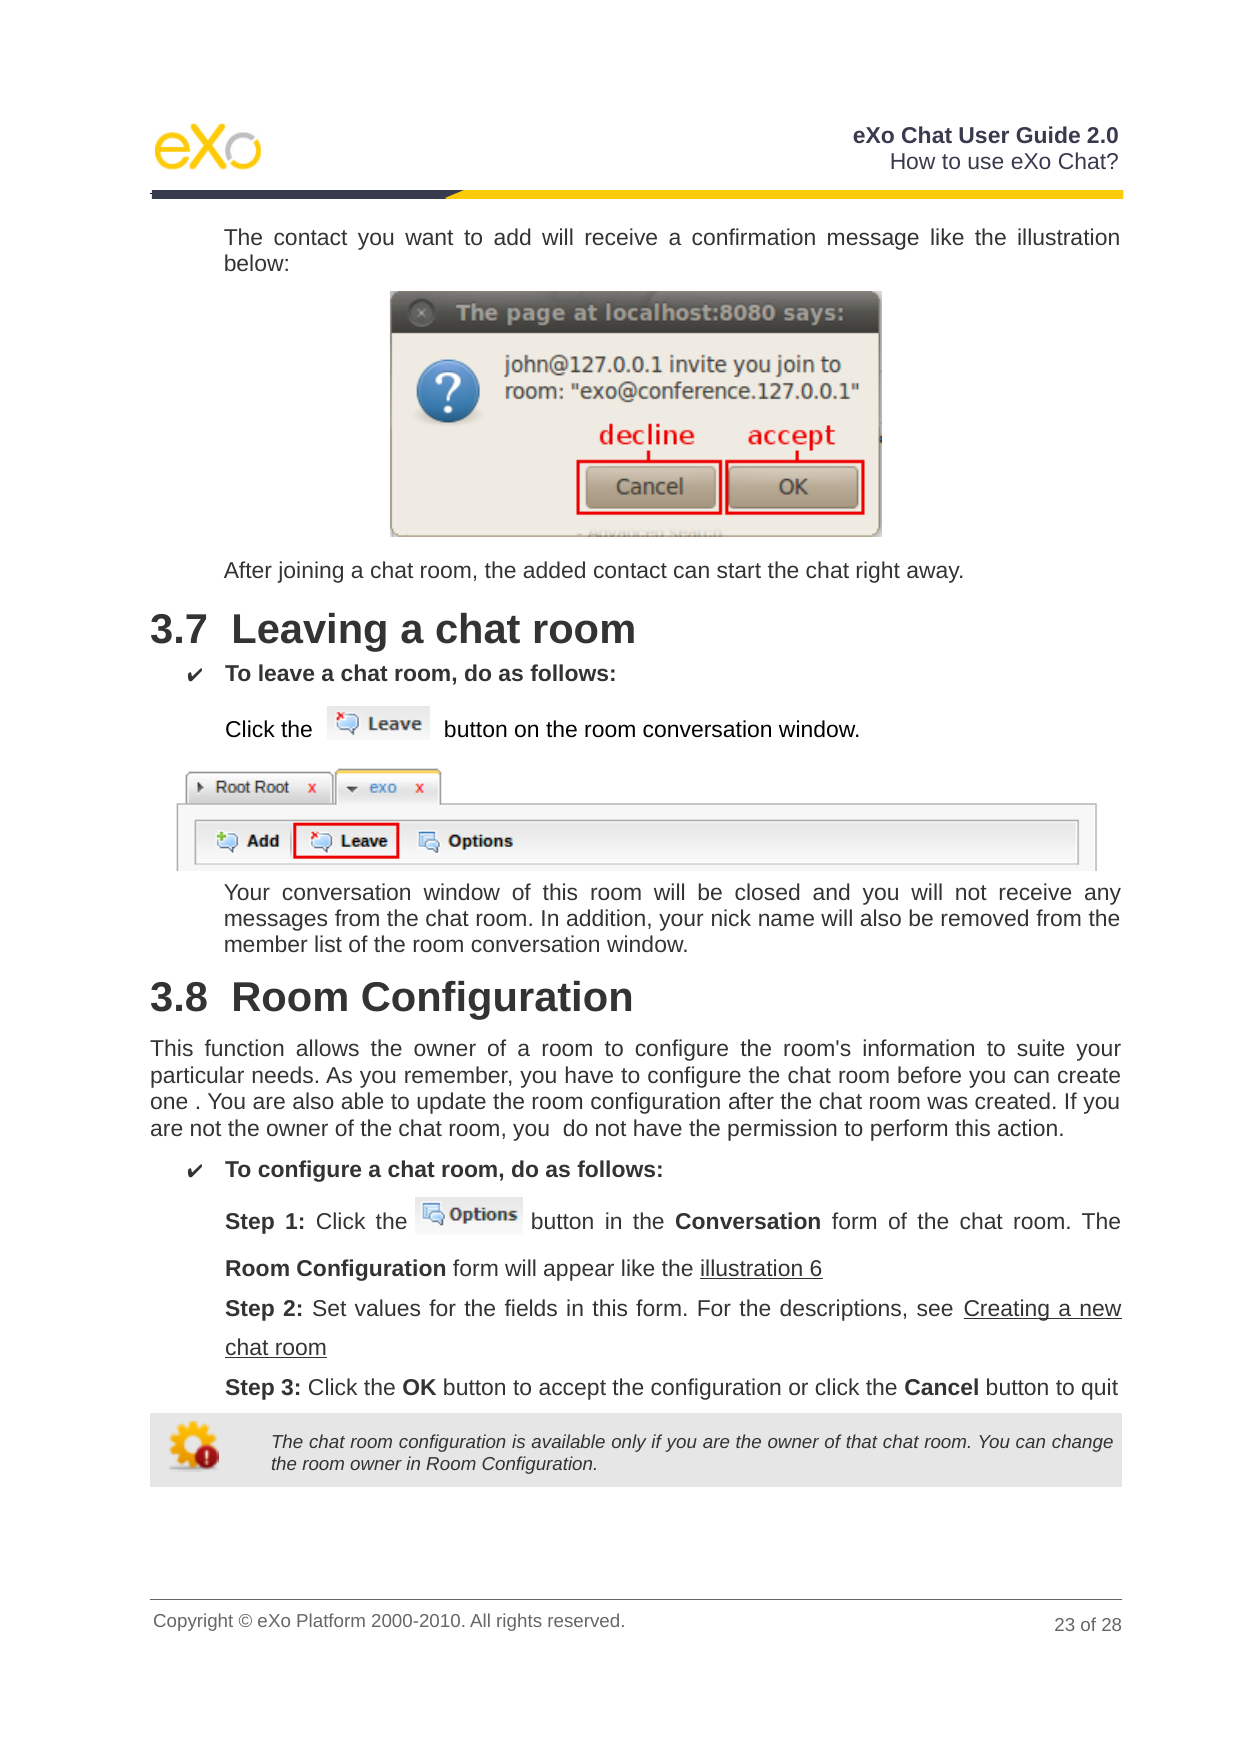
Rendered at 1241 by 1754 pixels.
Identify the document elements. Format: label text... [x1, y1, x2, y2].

subtitle Room Configuration [150, 972, 1122, 1020]
text After joining a chat room, the added contact can start the chat right away. [223, 284, 1122, 583]
text This function allows the owner of a room to configure the room's information to suite your particular needs. As you remember, you have to configure the chat room before you can create one . You are also able to update the room configuration after the chat room was created. If you are not the owner of the chat room, you do not have the permission to perform this action. [150, 1035, 1122, 1141]
picture [389, 291, 882, 537]
list Step 2: Set values for the fields in this form. For the descriptions, see Creating a new chat room [187, 1295, 1122, 1361]
picture [415, 1197, 523, 1235]
picture [326, 706, 430, 740]
list Step 3: Click the OK button to accept the configuration or click the Cancel button to quit [187, 1374, 1122, 1400]
table_header [150, 1413, 265, 1487]
picture [168, 760, 1103, 871]
picture [151, 190, 1124, 199]
list To configure a chat room, do as follows: [187, 1156, 1122, 1182]
subtitle Leaving a chat room [150, 604, 1122, 652]
list To leave a chat room, do as follows: [187, 659, 1122, 686]
picture [168, 1421, 219, 1472]
text The contact you want to add will receive a confirmation message like the illustration below: [223, 223, 1122, 276]
list Click the button on the room conversation window. [187, 699, 1122, 747]
list Step 1: Click thebutton in the Conversation form of the chat room. The Room Configuration form will appear like the illustration 6 [187, 1190, 1122, 1282]
picture [155, 123, 262, 170]
text Your conversation window of this room will be closed and you will not receive any messages from the chat room. In addition, your nick name will also be removed from the member list of the room conversation window. [223, 767, 1122, 957]
table_header The chat room configuration is available only if you are the owner of that chat room. You can change the room owner in Room Configuration. [265, 1413, 1122, 1487]
